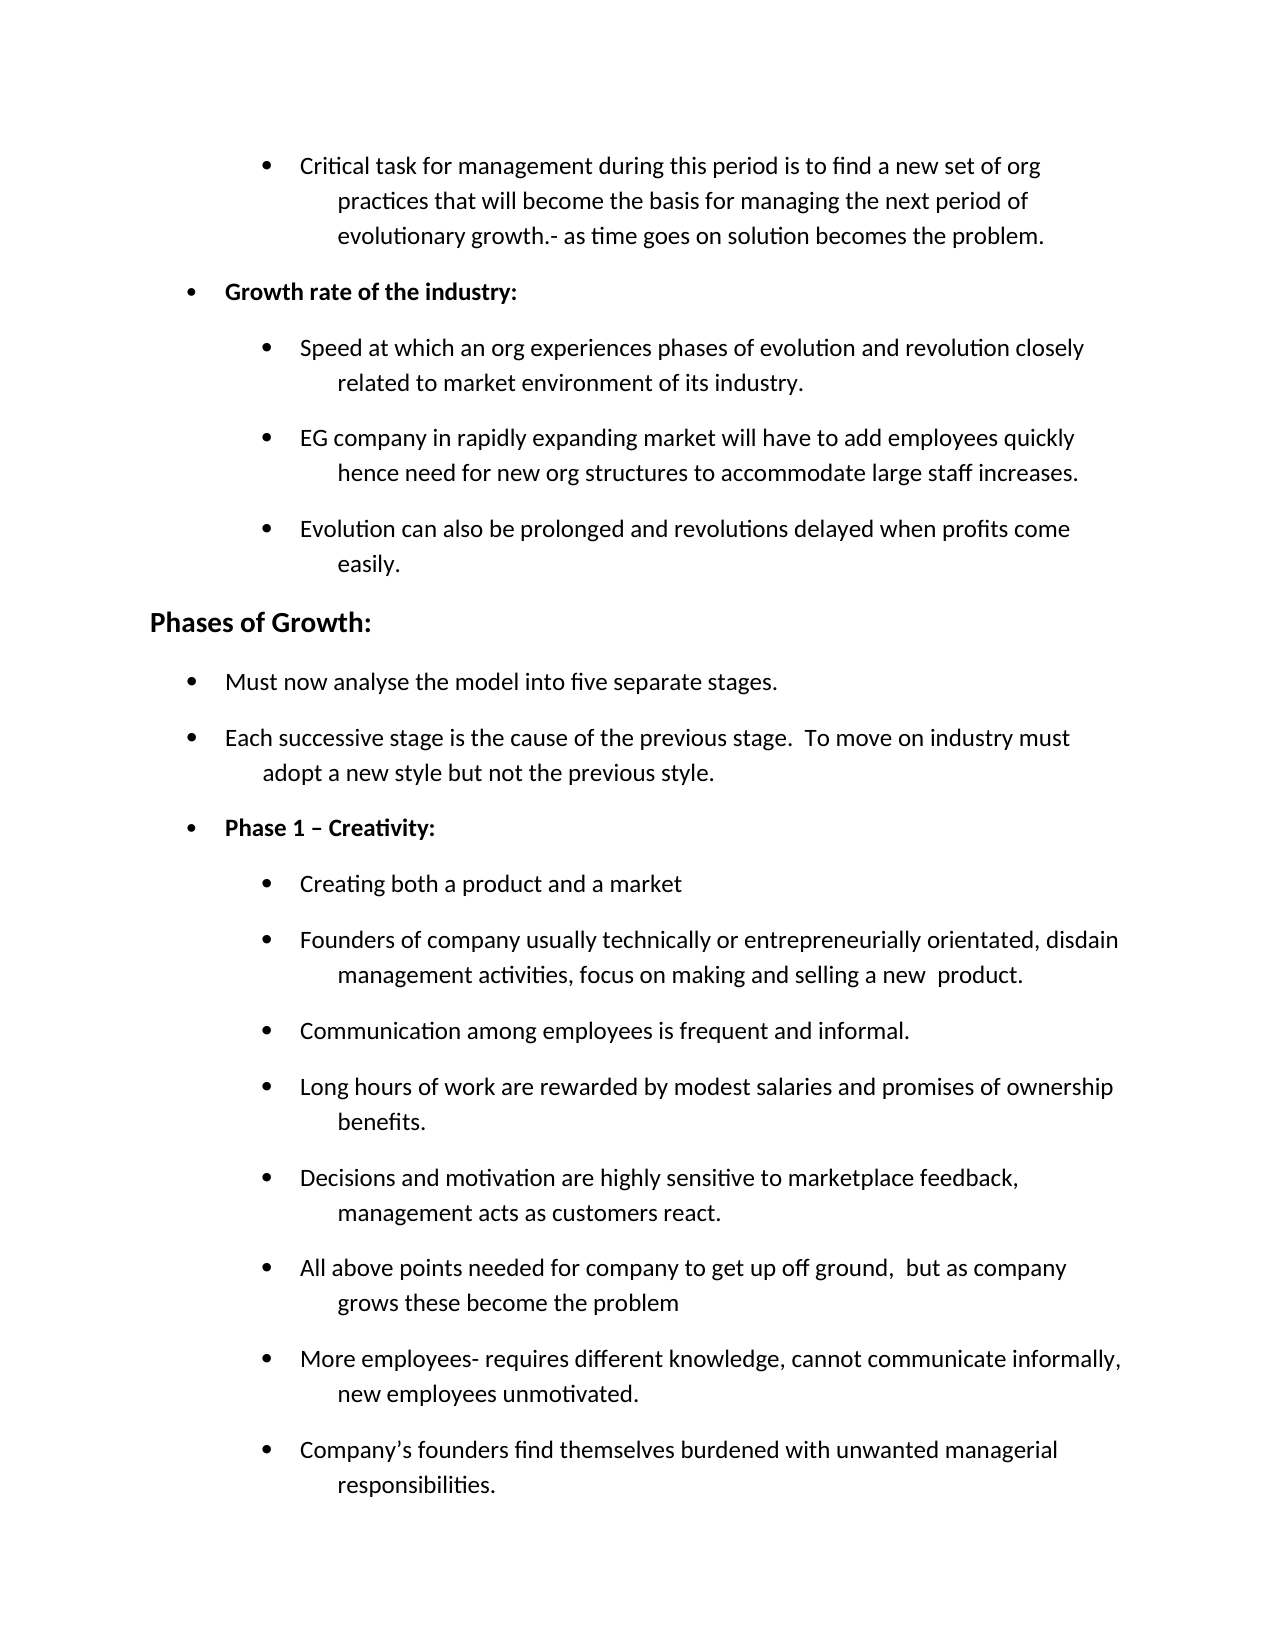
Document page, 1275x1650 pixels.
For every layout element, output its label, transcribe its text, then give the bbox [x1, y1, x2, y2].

list Decisions and motivation are highly sensitive to marketplace feedback, management acts as customers react. [262, 1162, 1125, 1227]
list EG company in rapidly expanding market will have to add employees quickly hence need for new org structures to accommodate large staff increases. [262, 422, 1125, 488]
list Long hours of work are rewarded by modest salaries and promises of ownership benefits. [262, 1071, 1125, 1136]
list Phase 1 – Creativity: [187, 813, 1125, 843]
list Speed at which an org experiences phases of evolution and revolution closely related to market environment of its industry. [262, 332, 1125, 397]
list Critical task for management during this period is to find a new set of org practices that will become the basis for managing the next period of evolutionary growth.- as time goes on solution becomes the problem. [262, 150, 1125, 251]
list All above points needed for company to get up off ground, but as company grows these become the problem [262, 1253, 1125, 1318]
list Founders of company usually technically or entrepreneurially orientated, disdain management activities, focus on making and selling a new product. [262, 924, 1125, 990]
list More employees- requires different knowledge, cannot communicate informally, new employees unmotivated. [262, 1343, 1125, 1409]
list Growth rate of the industry: [187, 276, 1125, 306]
list Evolution can also be prolonged and revolutions delayed when profits come easily. [262, 513, 1125, 579]
list Must now analyse the model into five separate stages. [187, 666, 1125, 696]
list Creating both a product and a market [262, 868, 1125, 899]
list Company’s founders find themselves burdened with unwanted managerial responsibilities. [262, 1434, 1125, 1500]
list Communication among employees is frequent and informal. [262, 1015, 1125, 1046]
list Each successive stage is the cause of the previous stage. To move on industry must adopt a new style but not the previous style. [187, 722, 1125, 787]
text Phases of Growth: [150, 604, 1125, 640]
